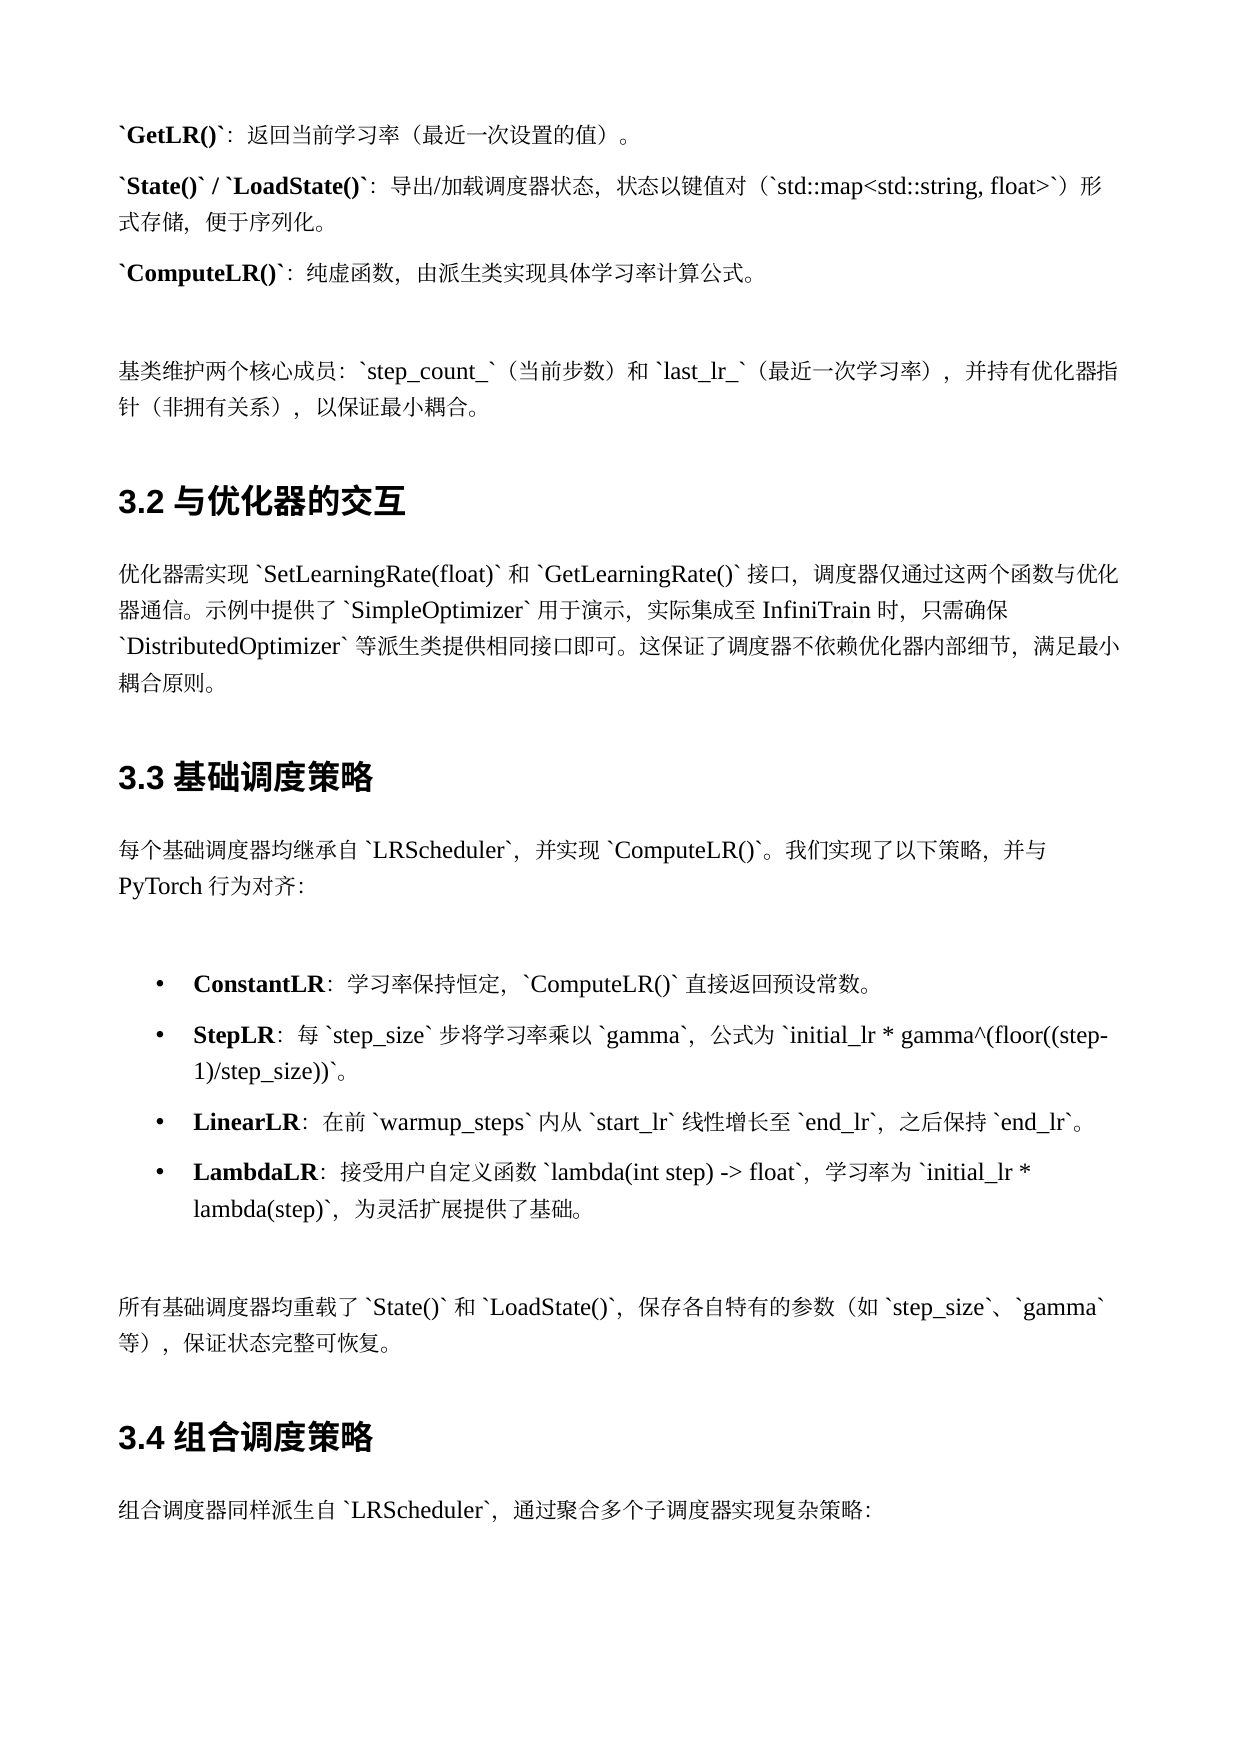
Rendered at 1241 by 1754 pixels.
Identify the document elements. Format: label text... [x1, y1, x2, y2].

list LambdaLR：接受用户自定义函数 `lambda(int step) -> float`，学习率为 `initial_lr * lambda(step)`，为灵活扩展提供了基础。 [156, 1156, 1122, 1223]
text `ComputeLR()`：纯虚函数，由派生类实现具体学习率计算公式。 [118, 256, 1122, 287]
text 每个基础调度器均继承自 `LRScheduler`，并实现 `ComputeLR()`。我们实现了以下策略，并与 PyTorch 行为对齐： [118, 833, 1122, 900]
list LinearLR：在前 `warmup_steps` 内从 `start_lr` 线性增长至 `end_lr`，之后保持 `end_lr`。 [156, 1105, 1122, 1136]
text 3.4 组合调度策略 [118, 1411, 1122, 1459]
list StepLR：每 `step_size` 步将学习率乘以 `gamma`，公式为 `initial_lr * gamma^(floor((step-1)/step_size))`。 [156, 1018, 1122, 1086]
text 3.3 基础调度策略 [118, 751, 1122, 799]
text 基类维护两个核心成员：`step_count_`（当前步数）和 `last_lr_`（最近一次学习率），并持有优化器指针（非拥有关系），以保证最小耦合。 [118, 354, 1122, 422]
text `GetLR()`：返回当前学习率（最近一次设置的值）。 [118, 118, 1122, 149]
text `State()` / `LoadState()`：导出/加载调度器状态，状态以键值对（`std::map<std::string, float>`）形式存储，便于序列化。 [118, 169, 1122, 236]
text 优化器需实现 `SetLearningRate(float)` 和 `GetLearningRate()` 接口，调度器仅通过这两个函数与优化器通信。示例中提供了 `SimpleOptimizer` 用于演示，实际集成至 InfiniTrain 时，只需确保 `DistributedOptimizer` 等派生类提供相同接口即可。这保证了调度器不依赖优化器内部细节，满足最小耦合原则。 [118, 557, 1122, 697]
text 组合调度器同样派生自 `LRScheduler`，通过聚合多个子调度器实现复杂策略： [118, 1493, 1122, 1525]
text 3.2 与优化器的交互 [118, 475, 1122, 523]
list ConstantLR：学习率保持恒定，`ComputeLR()` 直接返回预设常数。 [156, 967, 1122, 999]
text 所有基础调度器均重载了 `State()` 和 `LoadState()`，保存各自特有的参数（如 `step_size`、`gamma` 等），保证状态完整可恢复。 [118, 1290, 1122, 1358]
